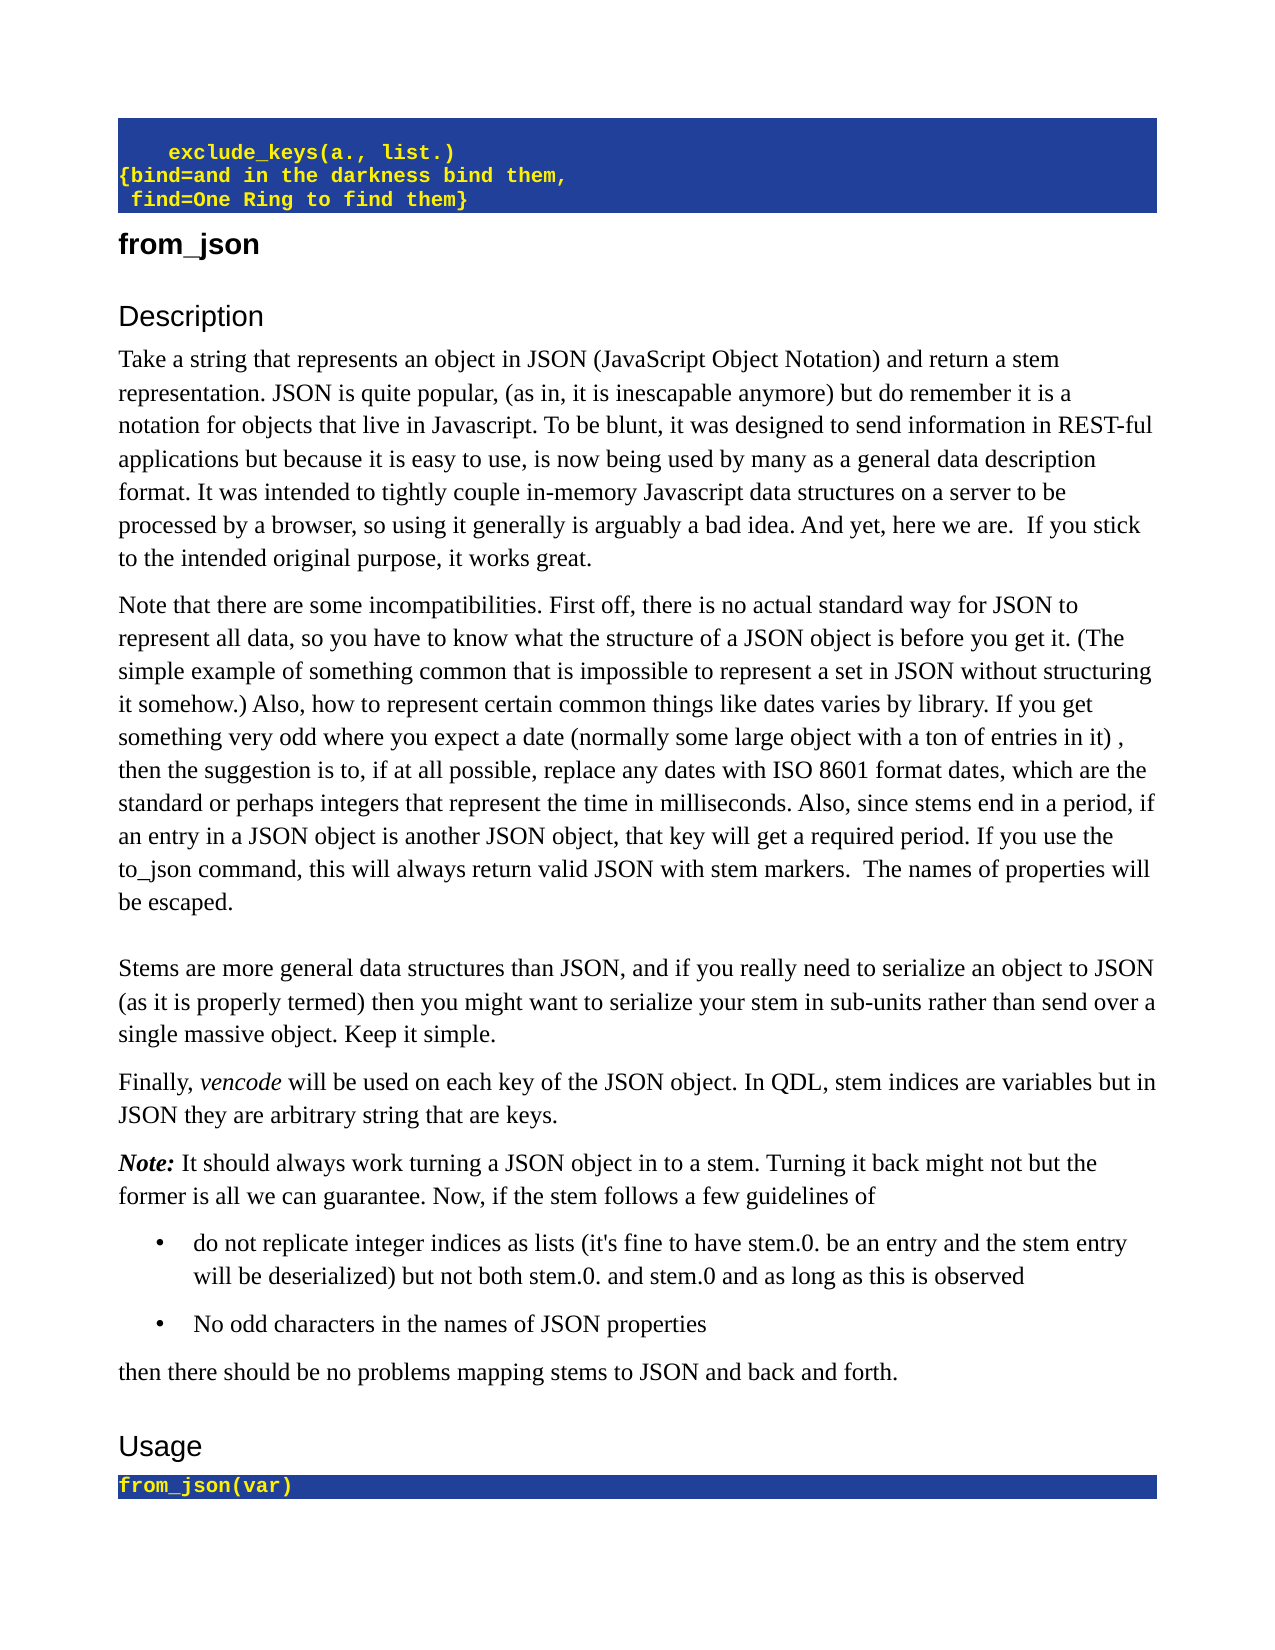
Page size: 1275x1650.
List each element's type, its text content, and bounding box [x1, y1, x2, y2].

text Note that there are some incompatibilities. First off, there is no actual standard way for JSON to represent all data, so you have to know what the structure of a JSON object is before you get it. (The simple example of something common that is impossible to represent a set in JSON without structuring it somehow.) Also, how to represent certain common things like dates varies by library. If you get something very odd where you expect a date (normally some large object with a ton of entries in it) , then the suggestion is to, if at all possible, replace any dates with ISO 8601 format dates, which are the standard or perhaps integers that represent the time in milliseconds. Also, since stems end in a period, if an entry in a JSON object is another JSON object, that key will get a required period. If you use the to_json command, this will always return valid JSON with stem markers. The names of properties will be escaped. Stems are more general data structures than JSON, and if you really need to serialize an object to JSON (as it is properly termed) then you might want to serialize your stem in sub-units rather than send over a single massive object. Keep it simple. [118, 590, 1157, 1048]
text {bind=and in the darkness bind them, [118, 165, 1157, 189]
list No odd characters in the names of JSON properties [156, 1309, 1157, 1338]
list do not replicate integer indices as lists (it's fine to have stem.0. be an entry and the stem entry will be deserialized) but not both stem.0. and stem.0 and as long as this is observed [156, 1228, 1157, 1290]
text Note: It should always work turning a JSON object in to a stem. Turning it back might not but the former is all we can guarantee. Now, if the stem follows a few guidelines of [118, 1148, 1157, 1209]
subtitle Usage [118, 1429, 1157, 1463]
text find=One Ring to find them} [118, 189, 1157, 213]
text from_json(var) [118, 1475, 1157, 1499]
subtitle from_json [118, 227, 1157, 261]
text exclude_keys(a., list.) [118, 142, 1157, 165]
text then there should be no problems mapping stems to JSON and back and forth. [118, 1357, 1157, 1385]
text Take a string that represents an object in JSON (JavaScript Object Notation) and return a stem representation. JSON is quite popular, (as in, it is inescapable anymore) but do remember it is a notation for objects that live in Javascript. To be blunt, it was designed to send information in REST-ful applications but because it is easy to use, is now being used by many as a general data description format. It was intended to tightly couple in-memory Javascript data structures on a server to be processed by a browser, so using it generally is arguably a bad idea. And yet, here we are. If you stick to the intended original purpose, it works great. [118, 344, 1157, 571]
text Finally, vencode will be used on each key of the JSON object. In QDL, stem indices are variables but in JSON they are arbitrary string that are keys. [118, 1067, 1157, 1129]
subtitle Description [118, 298, 1157, 332]
